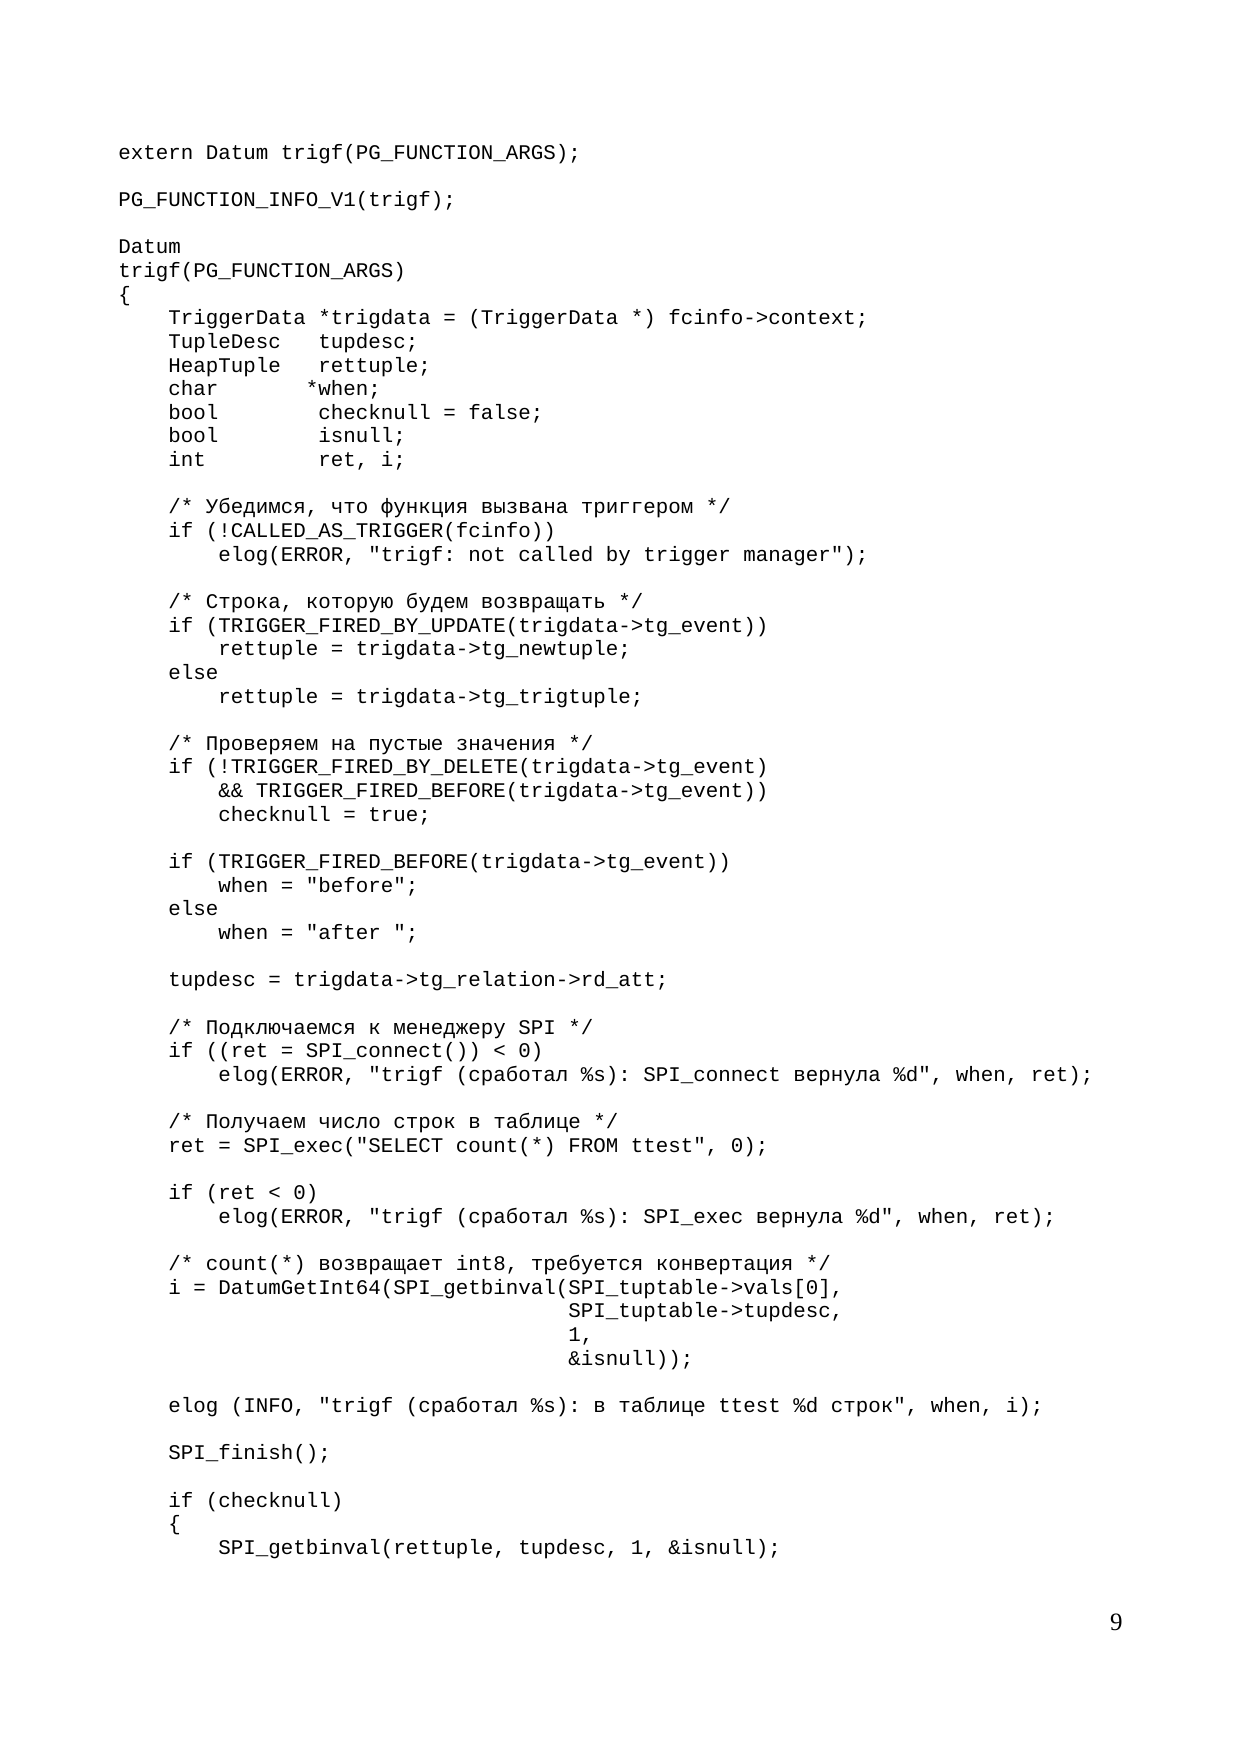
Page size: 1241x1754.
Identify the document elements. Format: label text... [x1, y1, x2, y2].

text if (ret < 0) [118, 1182, 1122, 1206]
text if (TRIGGER_FIRED_BEFORE(trigdata->tg_event)) [118, 851, 1122, 875]
text when = "before"; [118, 875, 1122, 898]
text /* Строка, которую будем возвращать */ [118, 591, 1122, 615]
text char *when; [118, 378, 1122, 402]
text /* Подключаемся к менеджеру SPI */ [118, 1017, 1122, 1040]
text /* count(*) возвращает int8, требуется конвертация */ [118, 1253, 1122, 1277]
text rettuple = trigdata->tg_newtuple; [118, 638, 1122, 662]
text && TRIGGER_FIRED_BEFORE(trigdata->tg_event)) [118, 780, 1122, 804]
text if (checknull) [118, 1489, 1122, 1513]
text elog (INFO, "trigf (сработал %s): в таблице ttest %d строк", when, i); [118, 1395, 1122, 1419]
text if (!TRIGGER_FIRED_BY_DELETE(trigdata->tg_event) [118, 757, 1122, 780]
text &isnull)); [118, 1348, 1122, 1371]
text TupleDesc tupdesc; [118, 331, 1122, 354]
text elog(ERROR, "trigf (сработал %s): SPI_exec вернула %d", when, ret); [118, 1206, 1122, 1229]
text extern Datum trigf(PG_FUNCTION_ARGS); [118, 142, 1122, 165]
text { [118, 1513, 1122, 1537]
text if (TRIGGER_FIRED_BY_UPDATE(trigdata->tg_event)) [118, 615, 1122, 638]
text /* Проверяем на пустые значения */ [118, 733, 1122, 757]
text when = "after "; [118, 922, 1122, 946]
text tupdesc = trigdata->tg_relation->rd_att; [118, 969, 1122, 993]
text SPI_finish(); [118, 1442, 1122, 1466]
text ret = SPI_exec("SELECT count(*) FROM ttest", 0); [118, 1135, 1122, 1158]
text if ((ret = SPI_connect()) < 0) [118, 1040, 1122, 1064]
text TriggerData *trigdata = (TriggerData *) fcinfo->context; [118, 307, 1122, 331]
text checknull = true; [118, 804, 1122, 827]
text i = DatumGetInt64(SPI_getbinval(SPI_tuptable->vals[0], [118, 1277, 1122, 1300]
text else [118, 662, 1122, 686]
text { [118, 284, 1122, 307]
text SPI_getbinval(rettuple, tupdesc, 1, &isnull); [118, 1537, 1122, 1561]
text HeapTuple rettuple; [118, 354, 1122, 378]
text /* Убедимся, что функция вызвана триггером */ [118, 496, 1122, 520]
text if (!CALLED_AS_TRIGGER(fcinfo)) [118, 520, 1122, 544]
text int ret, i; [118, 449, 1122, 473]
text 1, [118, 1324, 1122, 1348]
text PG_FUNCTION_INFO_V1(trigf); [118, 189, 1122, 213]
text elog(ERROR, "trigf: not called by trigger manager"); [118, 544, 1122, 567]
text rettuple = trigdata->tg_trigtuple; [118, 686, 1122, 709]
text Datum [118, 236, 1122, 260]
text SPI_tuptable->tupdesc, [118, 1300, 1122, 1324]
text /* Получаем число строк в таблице */ [118, 1111, 1122, 1135]
text bool checknull = false; [118, 402, 1122, 426]
text trigf(PG_FUNCTION_ARGS) [118, 260, 1122, 284]
text else [118, 898, 1122, 922]
text elog(ERROR, "trigf (сработал %s): SPI_connect вернула %d", when, ret); [118, 1064, 1122, 1088]
text bool isnull; [118, 426, 1122, 449]
